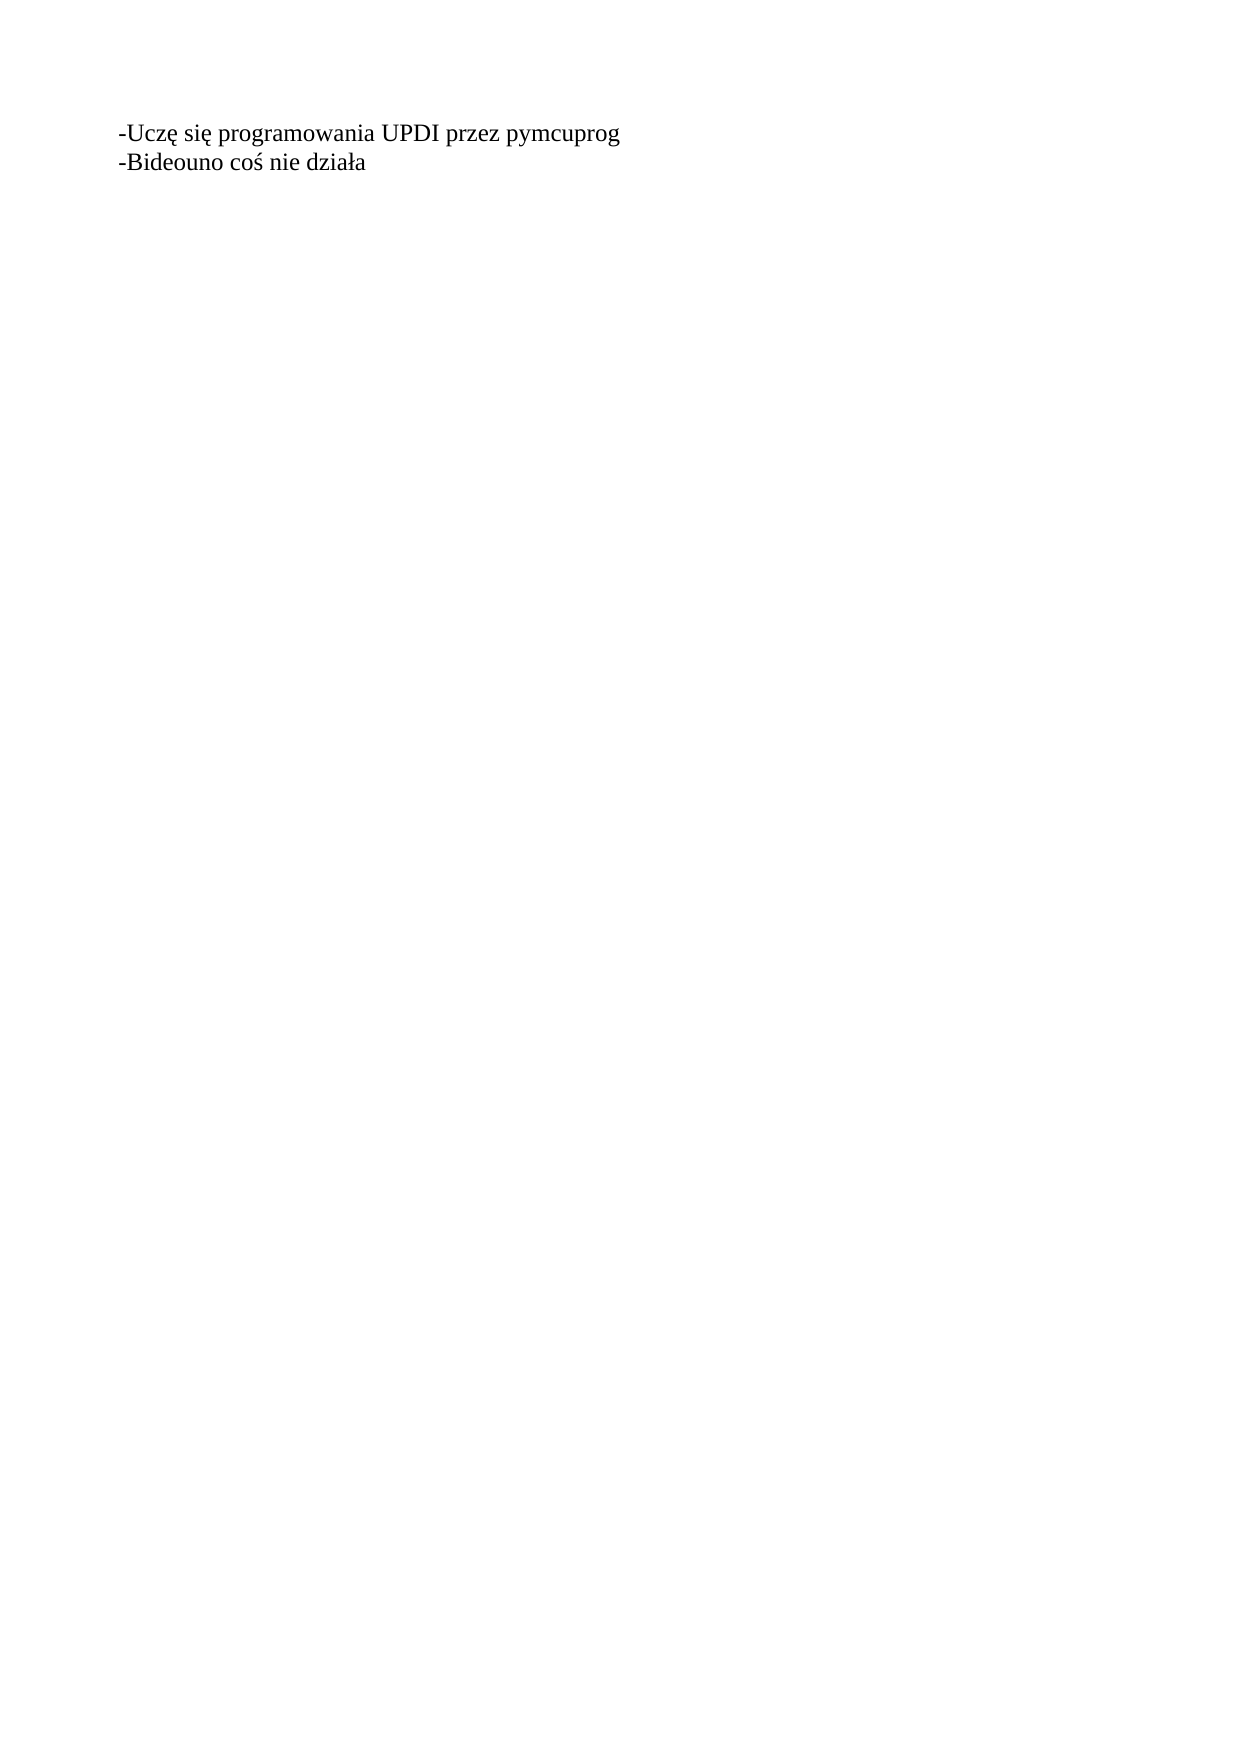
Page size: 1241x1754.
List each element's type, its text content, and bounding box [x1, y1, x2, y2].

text -Bideouno coś nie działa [118, 147, 1122, 176]
text -Uczę się programowania UPDI przez pymcuprog [118, 118, 1122, 147]
